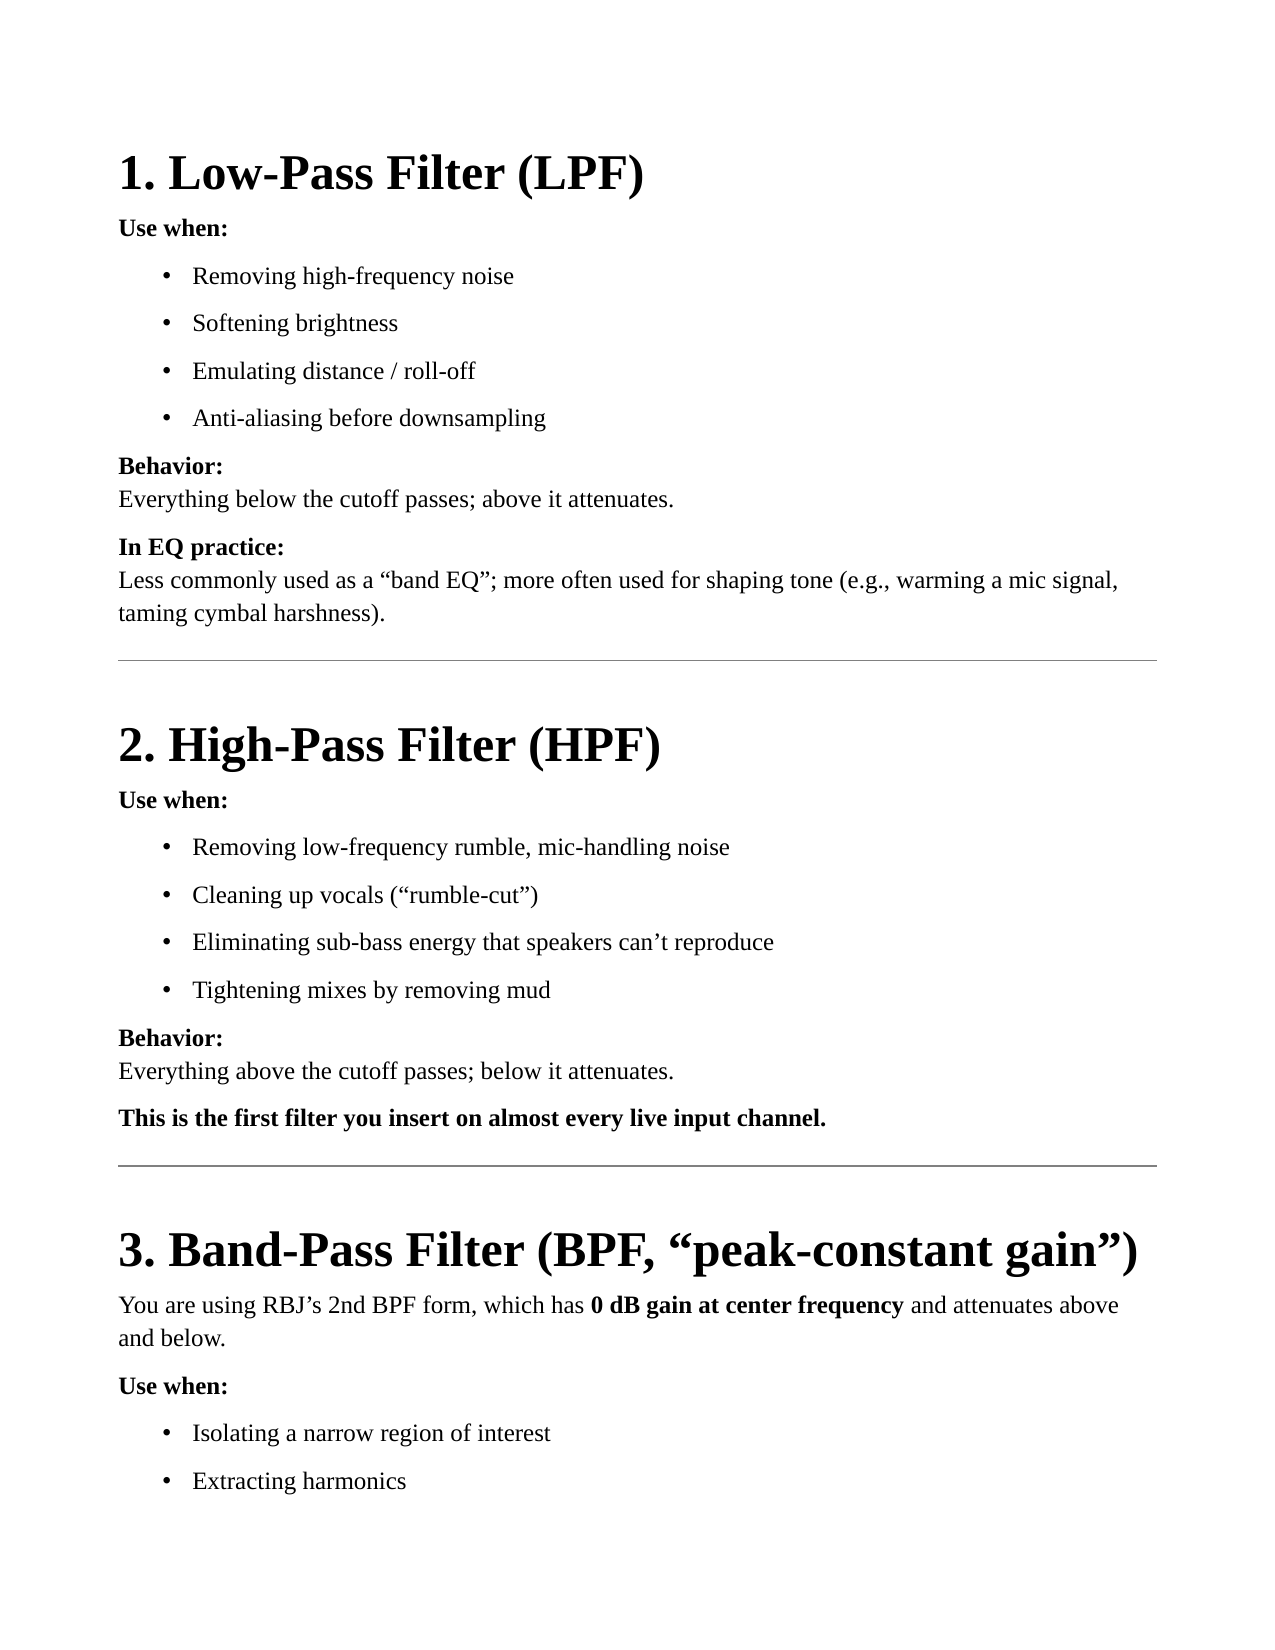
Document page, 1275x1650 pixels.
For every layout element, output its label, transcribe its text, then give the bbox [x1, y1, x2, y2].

subtitle 2. High-Pass Filter (HPF) [118, 715, 1157, 772]
list Emulating distance / roll-off [162, 356, 1157, 385]
text You are using RBJ’s 2nd BPF form, which has 0 dB gain at center frequency and attenuates above and below. [118, 1290, 1157, 1352]
list Tightening mixes by removing mud [162, 975, 1157, 1004]
list Removing low-frequency rumble, mic-handling noise [162, 832, 1157, 861]
text Use when: [118, 1371, 1157, 1399]
list Anti-aliasing before downsampling [162, 403, 1157, 432]
text Use when: [118, 213, 1157, 242]
list Cleaning up vocals (“rumble-cut”) [162, 880, 1157, 909]
subtitle 1. Low-Pass Filter (LPF) [118, 143, 1157, 201]
text Behavior: Everything below the cutoff passes; above it attenuates. [118, 451, 1157, 513]
text This is the first filter you insert on almost every live input channel. [118, 1103, 1157, 1132]
list Softening brightness [162, 308, 1157, 337]
list Isolating a narrow region of interest [162, 1418, 1157, 1447]
text Behavior: Everything above the cutoff passes; below it attenuates. [118, 1023, 1157, 1084]
list Eliminating sub-bass energy that speakers can’t reproduce [162, 927, 1157, 956]
text In EQ practice: Less commonly used as a “band EQ”; more often used for shaping tone (e.g., warming a mic signal, taming cymbal harshness). [118, 532, 1157, 627]
list Extracting harmonics [162, 1466, 1157, 1495]
subtitle 3. Band-Pass Filter (BPF, “peak-constant gain”) [118, 1220, 1157, 1278]
text Use when: [118, 785, 1157, 813]
list Removing high-frequency noise [162, 261, 1157, 289]
